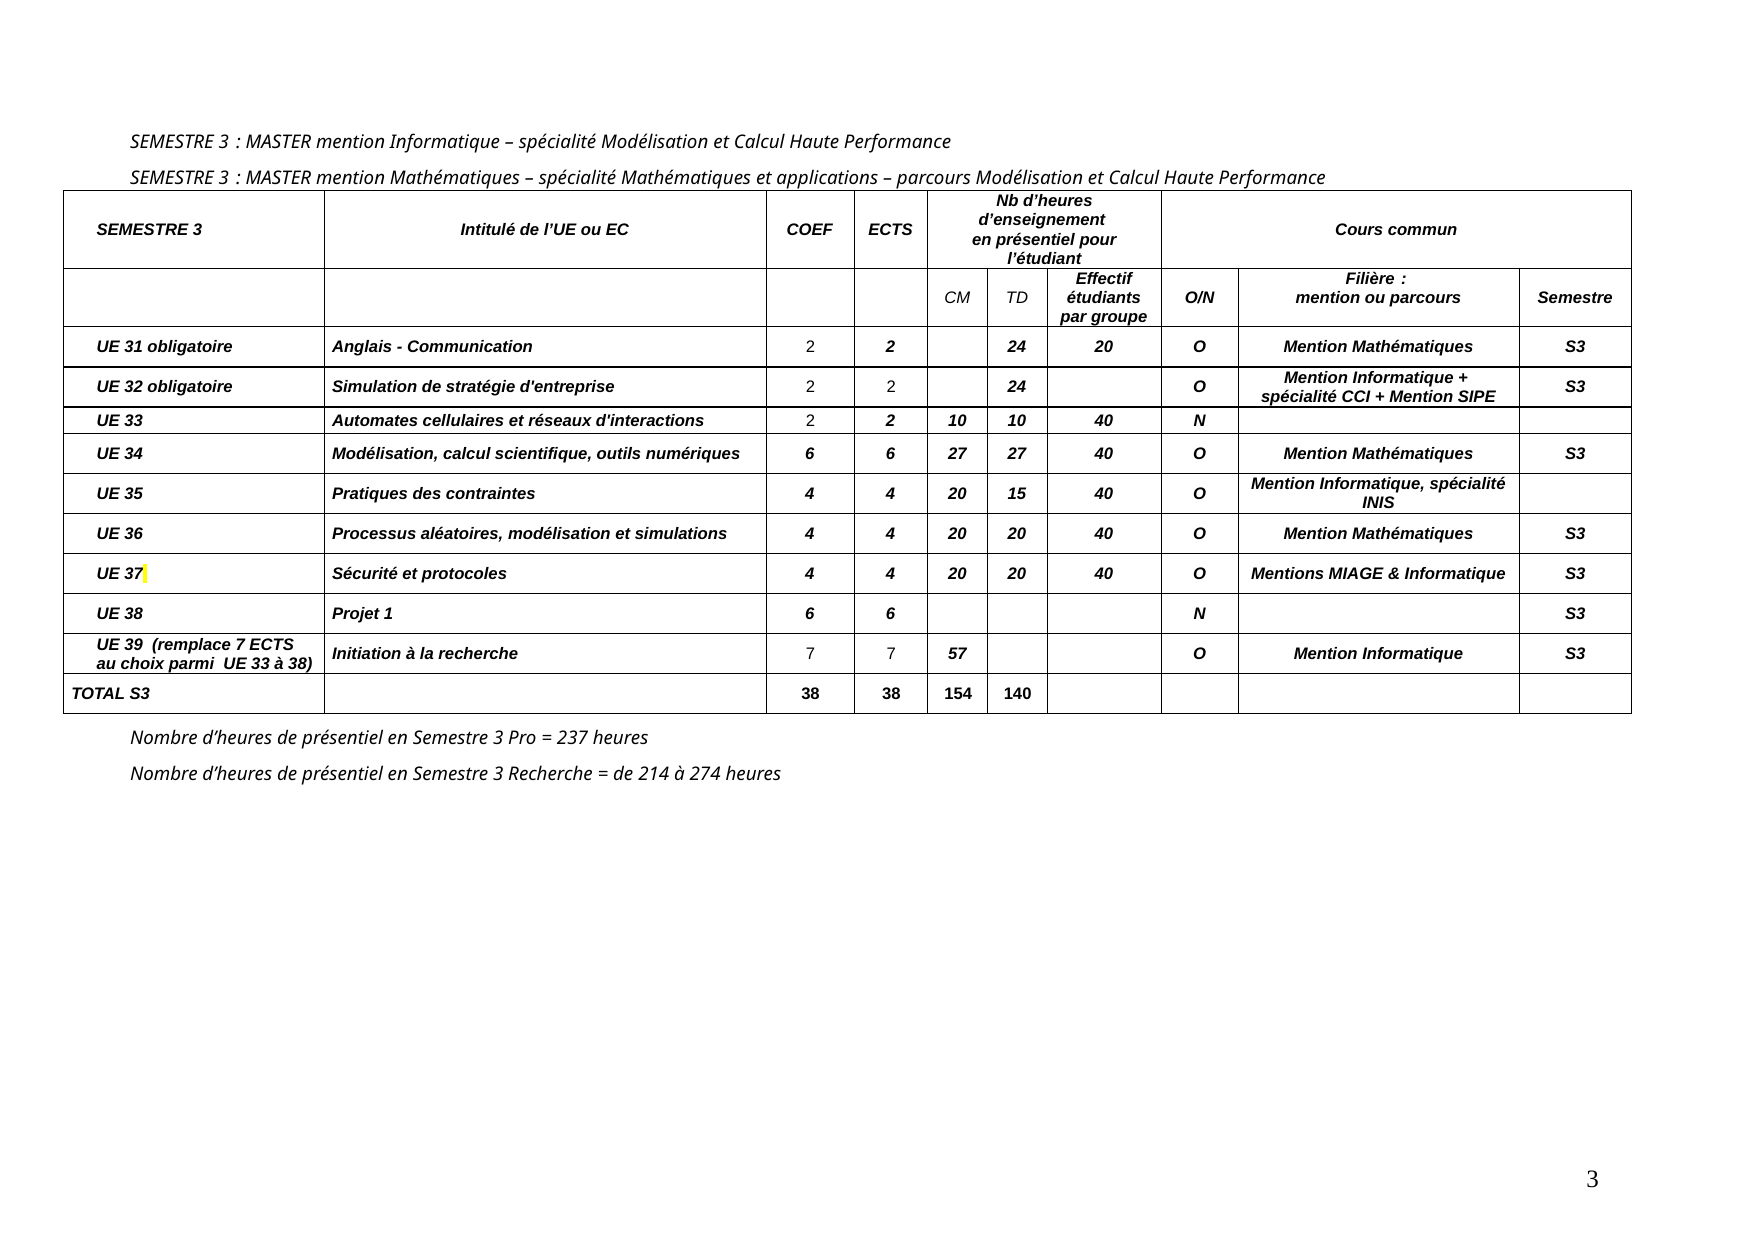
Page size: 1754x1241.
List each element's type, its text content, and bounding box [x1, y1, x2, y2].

table_cell Automates cellulaires et réseaux d'interactions [325, 408, 766, 432]
table_cell 6 [767, 434, 854, 473]
table_cell Modélisation, calcul scientifique, outils numériques [325, 434, 766, 473]
table_cell 40 [1048, 554, 1161, 593]
table_cell O [1162, 474, 1238, 513]
table_cell [1048, 594, 1161, 633]
table_cell [928, 368, 987, 406]
table_cell UE 39 (remplace 7 ECTS au choix parmi UE 33 à 38) [64, 634, 324, 673]
table_cell TD [988, 269, 1047, 326]
table_cell 2 [855, 327, 927, 366]
table_cell [1048, 674, 1161, 713]
table_cell [767, 269, 854, 326]
table_cell 7 [767, 634, 854, 673]
table_cell [1162, 674, 1238, 713]
table_cell O [1162, 634, 1238, 673]
table_cell Initiation à la recherche [325, 634, 766, 673]
table_cell 4 [767, 474, 854, 513]
table_cell 2 [767, 327, 854, 366]
table_cell [1048, 634, 1161, 673]
table_cell 20 [928, 554, 987, 593]
table_cell [1520, 474, 1631, 513]
table_cell UE 31 obligatoire [64, 327, 324, 366]
table_cell Mention Informatique, spécialité INIS [1239, 474, 1519, 513]
table_cell 24 [988, 368, 1047, 406]
table_cell UE 38 [64, 594, 324, 633]
table_cell Mention Mathématiques [1239, 434, 1519, 473]
table_cell [988, 634, 1047, 673]
table_cell 40 [1048, 474, 1161, 513]
table_cell S3 [1520, 327, 1631, 366]
table_cell 2 [855, 408, 927, 432]
table_cell 40 [1048, 434, 1161, 473]
table_cell 27 [988, 434, 1047, 473]
table_cell S3 [1520, 514, 1631, 553]
table_cell 27 [928, 434, 987, 473]
table_header ECTS [855, 191, 927, 268]
table_cell 7 [855, 634, 927, 673]
table_cell O [1162, 554, 1238, 593]
text SEMESTRE 3 : MASTER mention Mathématiques – spécialité Mathématiques et applications – parcours Modélisation et Calcul Haute Performance [130, 164, 1636, 190]
table_cell 6 [767, 594, 854, 633]
table_cell [1048, 368, 1161, 406]
table_cell S3 [1520, 634, 1631, 673]
table_cell O [1162, 327, 1238, 366]
table_cell 154 [928, 674, 987, 713]
table_cell 4 [855, 474, 927, 513]
table_cell [855, 269, 927, 326]
table_cell Projet 1 [325, 594, 766, 633]
table_cell 2 [767, 408, 854, 432]
table_cell 20 [988, 554, 1047, 593]
table_cell 4 [855, 514, 927, 553]
table_cell UE 34 [64, 434, 324, 473]
table_cell [928, 594, 987, 633]
table_cell 20 [1048, 327, 1161, 366]
table_header Nb d’heures d’enseignement en présentiel pour l’étudiant [928, 191, 1161, 268]
table_cell Effectif étudiants par groupe [1048, 269, 1161, 326]
table_cell O [1162, 434, 1238, 473]
table_cell 24 [988, 327, 1047, 366]
table_cell [1520, 674, 1631, 713]
table_cell Mention Informatique [1239, 634, 1519, 673]
table_header Intitulé de l’UE ou EC [325, 191, 766, 268]
table_cell 40 [1048, 514, 1161, 553]
table_cell 4 [767, 514, 854, 553]
table_header Cours commun [1162, 191, 1631, 268]
table_cell N [1162, 408, 1238, 432]
table_cell 38 [767, 674, 854, 713]
table_cell 57 [928, 634, 987, 673]
table_cell 40 [1048, 408, 1161, 432]
table_cell [325, 674, 766, 713]
table_cell Anglais - Communication [325, 327, 766, 366]
table_cell [1520, 408, 1631, 432]
table_cell S3 [1520, 368, 1631, 406]
table_cell UE 32 obligatoire [64, 368, 324, 406]
table_cell 38 [855, 674, 927, 713]
table_cell Mention Informatique + spécialité CCI + Mention SIPE [1239, 368, 1519, 406]
table_cell 140 [988, 674, 1047, 713]
table_header SEMESTRE 3 [64, 191, 324, 268]
table_cell S3 [1520, 594, 1631, 633]
table_cell 10 [988, 408, 1047, 432]
table_cell [1239, 594, 1519, 633]
table_cell 15 [988, 474, 1047, 513]
table_cell 20 [988, 514, 1047, 553]
table_cell O [1162, 514, 1238, 553]
table_cell Mention Mathématiques [1239, 514, 1519, 553]
table_cell 6 [855, 434, 927, 473]
table_cell Simulation de stratégie d'entreprise [325, 368, 766, 406]
table_cell 2 [767, 368, 854, 406]
table_cell S3 [1520, 554, 1631, 593]
table_cell TOTAL S3 [64, 674, 324, 713]
table_cell Pratiques des contraintes [325, 474, 766, 513]
text Nombre d’heures de présentiel en Semestre 3 Recherche = de 214 à 274 heures [130, 761, 1636, 786]
table_cell Mentions MIAGE & Informatique [1239, 554, 1519, 593]
table_cell UE 33 [64, 408, 324, 432]
table_cell UE 35 [64, 474, 324, 513]
table_cell [988, 594, 1047, 633]
table_cell 20 [928, 474, 987, 513]
table_cell [928, 327, 987, 366]
text Nombre d’heures de présentiel en Semestre 3 Pro = 237 heures [130, 725, 1636, 750]
table_cell Filière : mention ou parcours [1239, 269, 1519, 326]
table_cell 2 [855, 368, 927, 406]
table_cell Sécurité et protocoles [325, 554, 766, 593]
table_cell [1239, 408, 1519, 432]
table_cell 4 [855, 554, 927, 593]
table_cell UE 36 [64, 514, 324, 553]
table_cell Mention Mathématiques [1239, 327, 1519, 366]
table_cell CM [928, 269, 987, 326]
table_cell Semestre [1520, 269, 1631, 326]
table_cell UE 37 [64, 554, 324, 593]
table_cell S3 [1520, 434, 1631, 473]
text SEMESTRE 3 : MASTER mention Informatique – spécialité Modélisation et Calcul Haute Performance [130, 128, 1636, 154]
table_cell O/N [1162, 269, 1238, 326]
table_cell 4 [767, 554, 854, 593]
table_cell [1239, 674, 1519, 713]
table_cell O [1162, 368, 1238, 406]
table_cell Processus aléatoires, modélisation et simulations [325, 514, 766, 553]
table_cell [64, 269, 324, 326]
table_cell 20 [928, 514, 987, 553]
table_cell N [1162, 594, 1238, 633]
table_cell 10 [928, 408, 987, 432]
table_cell [325, 269, 766, 326]
table_header COEF [767, 191, 854, 268]
table_cell 6 [855, 594, 927, 633]
